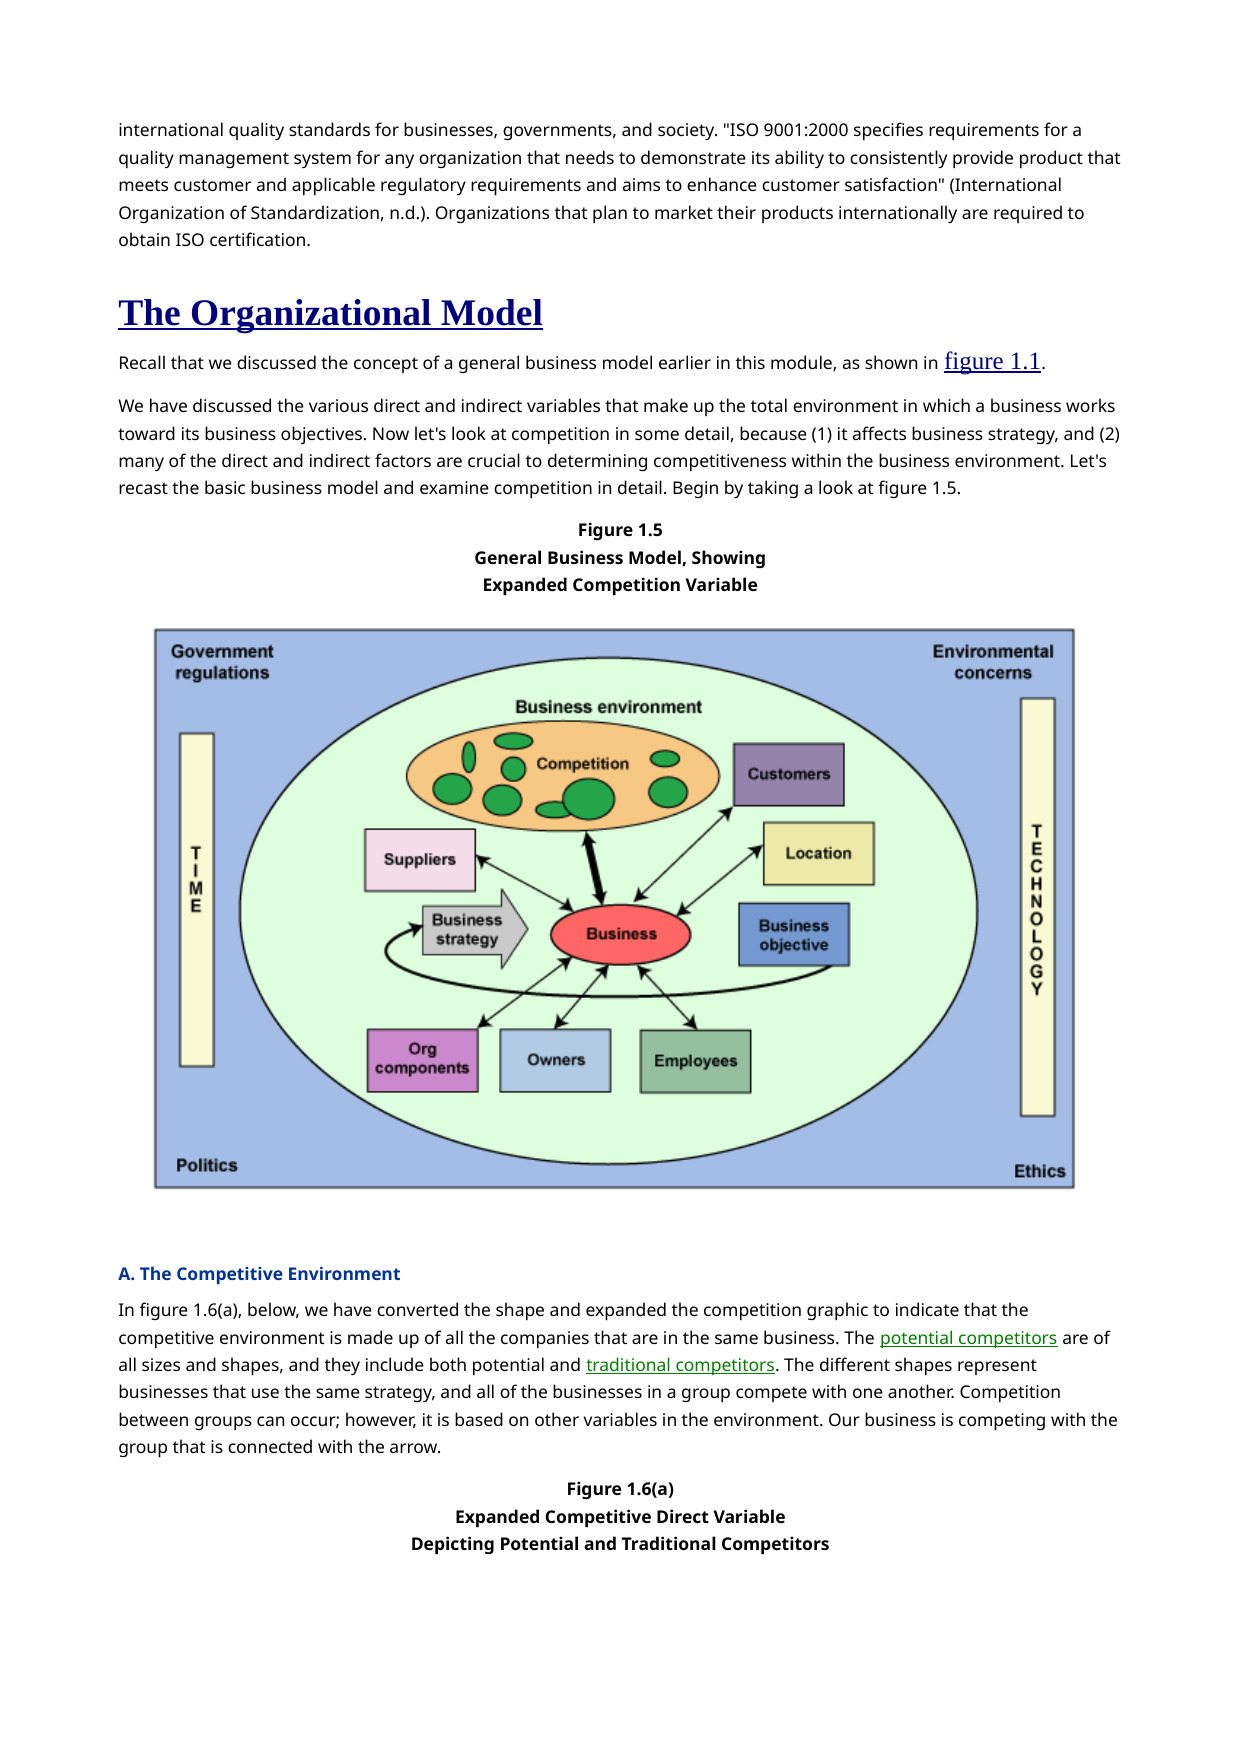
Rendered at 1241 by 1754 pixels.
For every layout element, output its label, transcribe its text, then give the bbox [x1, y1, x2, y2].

text international quality standards for businesses, governments, and society. "ISO 9001:2000 specifies requirements for a quality management system for any organization that needs to demonstrate its ability to consistently provide product that meets customer and applicable regulatory requirements and aims to enhance customer satisfaction" (International Organization of Standardization, n.d.). Organizations that plan to market their products internationally are required to obtain ISO certification. [118, 118, 1122, 252]
subtitle A. The Competitive Environment [118, 1262, 1122, 1285]
picture [141, 614, 1100, 1198]
text We have discussed the various direct and indirect variables that make up the total environment in which a business works toward its business objectives. Now let's look at competition in some detail, because (1) it affects business strategy, and (2) many of the direct and indirect factors are crucial to determining competitiveness within the business environment. Let's recast the basic business model and examine competition in detail. Begin by taking a look at figure 1.5. [118, 394, 1122, 500]
subtitle The Organizational Model [118, 291, 1122, 334]
text Figure 1.6(a) Expanded Competitive Direct Variable Depicting Potential and Traditional Competitors [118, 1477, 1122, 1556]
text Figure 1.5 General Business Model, Showing Expanded Competition Variable [118, 518, 1122, 597]
text In figure 1.6(a), below, we have converted the shape and expanded the competition graphic to indicate that the competitive environment is made up of all the companies that are in the same business. The potential competitors are of all sizes and shapes, and they include both potential and traditional competitors. The different shapes represent businesses that use the same strategy, and all of the businesses in a group compete with one another. Competition between groups can occur; however, it is based on other variables in the environment. Our business is competing with the group that is connected with the arrow. [118, 1298, 1122, 1459]
text Recall that we discussed the concept of a general business model earlier in this module, as shown in figure 1.1. [118, 346, 1122, 375]
